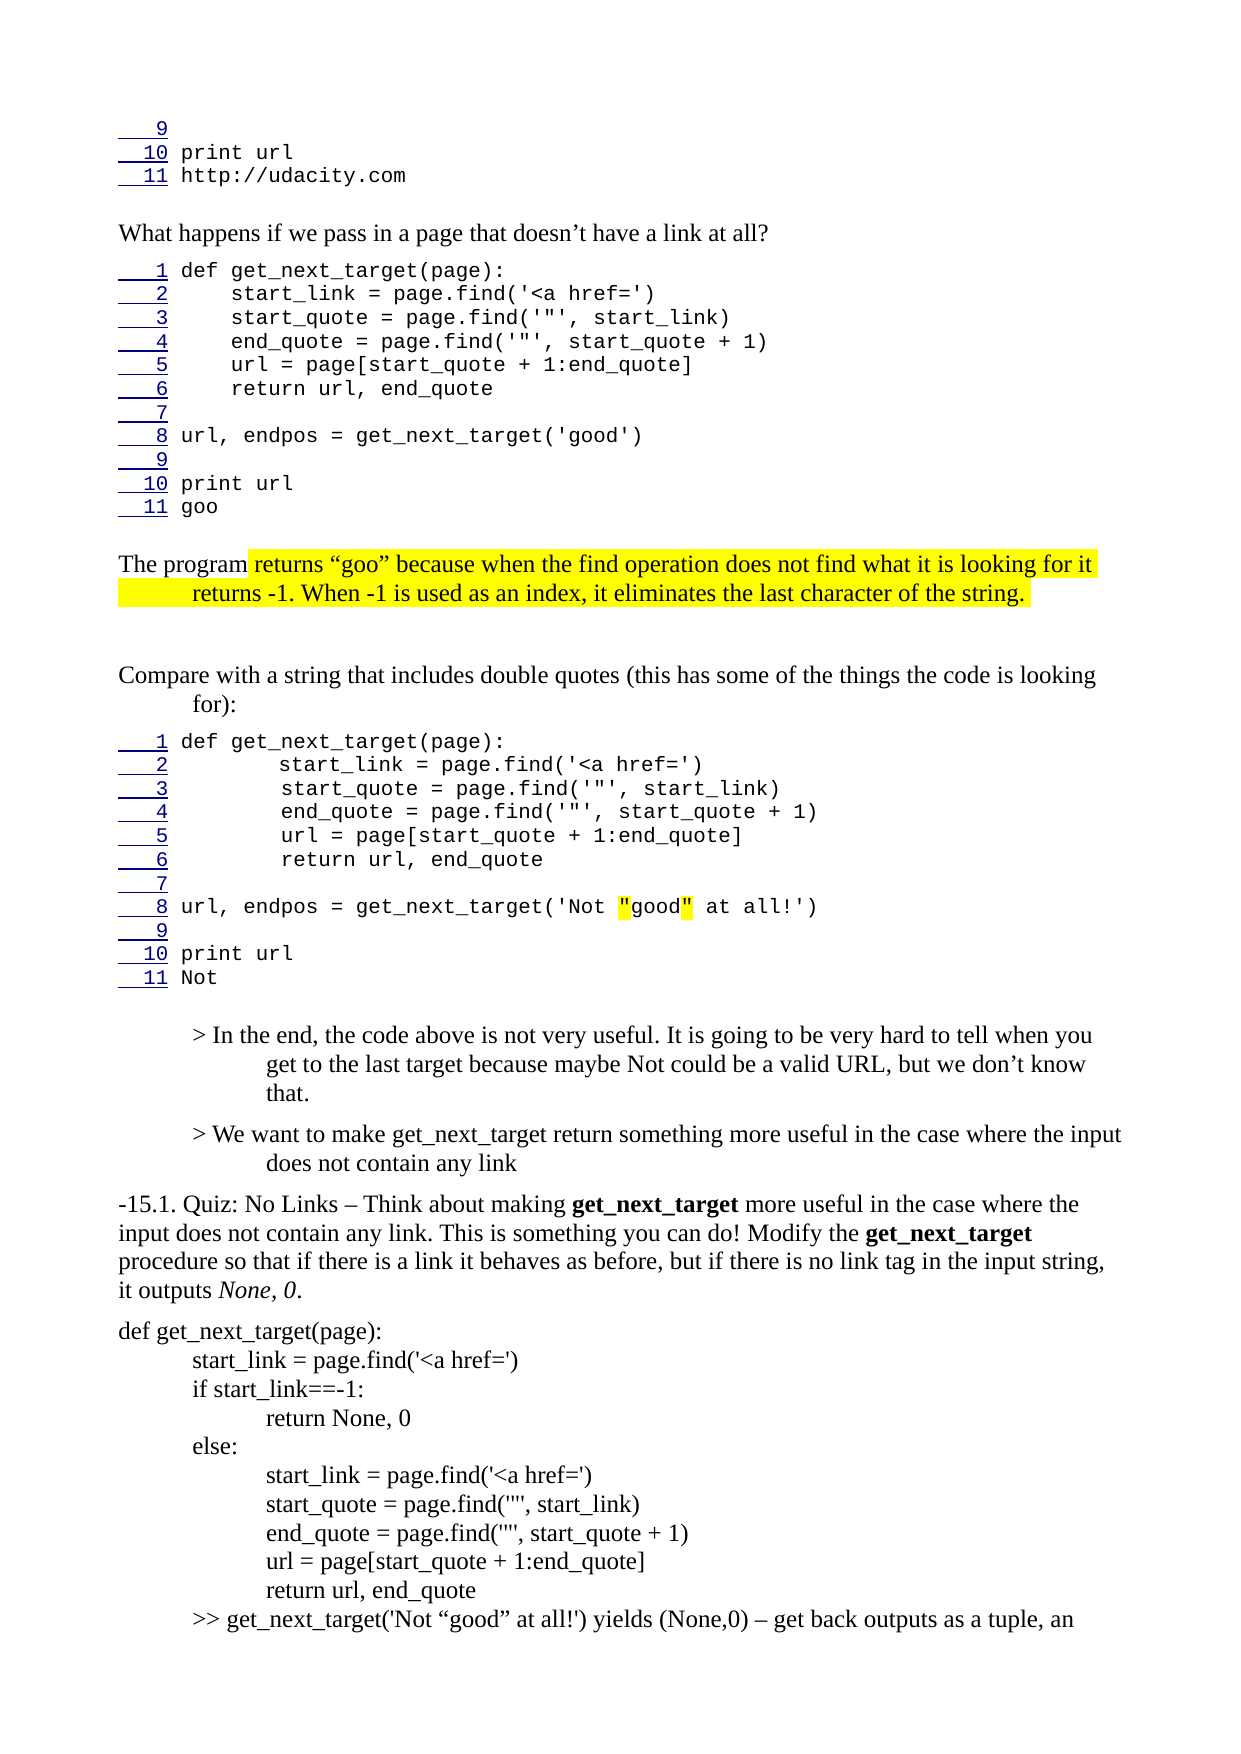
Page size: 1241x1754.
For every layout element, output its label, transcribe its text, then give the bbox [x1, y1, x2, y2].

text 2 start_link = page.find('<a href=') [118, 754, 1122, 778]
text >> get_next_target('Not “good” at all!') yields (None,0) – get back outputs as a tuple, an [118, 1604, 1122, 1633]
text 11 goo [118, 496, 1122, 520]
text 3 start_quote = page.find('"', start_link) [118, 307, 1122, 331]
text 4 end_quote = page.find('"', start_quote + 1) [118, 331, 1122, 354]
text > We want to make get_next_target return something more useful in the case where the input does not contain any link [118, 1119, 1122, 1176]
text 3 start_quote = page.find('"', start_link) [118, 778, 1122, 802]
text 1 def get_next_target(page): [118, 260, 1122, 283]
text 10 print url [118, 943, 1122, 967]
text 6 return url, end_quote [118, 849, 1122, 872]
text The program returns “goo” because when the find operation does not find what it is looking for it returns -1. When -1 is used as an index, it eliminates the last character of the string. [118, 549, 1122, 607]
text 9 [118, 449, 1122, 473]
text -15.1. Quiz: No Links – Think about making get_next_target more useful in the case where the input does not contain any link. This is something you can do! Modify the get_next_target procedure so that if there is a link it behaves as before, but if there is no link tag in the input string, it outputs None, 0. [118, 1189, 1122, 1304]
text 1 def get_next_target(page): [118, 731, 1122, 754]
text 11 Not [118, 967, 1122, 991]
text return None, 0 [118, 1403, 1122, 1431]
text 11 http://udacity.com [118, 165, 1122, 189]
text What happens if we pass in a page that doesn’t have a link at all? [118, 218, 1122, 247]
text start_quote = page.find('"', start_link) [118, 1489, 1122, 1518]
text 5 url = page[start_quote + 1:end_quote] [118, 825, 1122, 849]
text def get_next_target(page): [118, 1316, 1122, 1345]
text 5 url = page[start_quote + 1:end_quote] [118, 354, 1122, 378]
text 8 url, endpos = get_next_target('good') [118, 425, 1122, 449]
text 10 print url [118, 473, 1122, 496]
text 4 end_quote = page.find('"', start_quote + 1) [118, 802, 1122, 825]
text > In the end, the code above is not very useful. It is going to be very hard to tell when you get to the last target because maybe Not could be a valid URL, but we don’t know that. [118, 1020, 1122, 1106]
text Compare with a string that includes double quotes (this has some of the things the code is looking for): [118, 661, 1122, 718]
text start_link = page.find('<a href=') [118, 1460, 1122, 1489]
text else: [118, 1431, 1122, 1460]
text 7 [118, 402, 1122, 425]
text 8 url, endpos = get_next_target('Not "good" at all!') [118, 896, 1122, 920]
text return url, end_quote [118, 1575, 1122, 1604]
text url = page[start_quote + 1:end_quote] [118, 1546, 1122, 1575]
text 9 [118, 118, 1122, 142]
text end_quote = page.find('"', start_quote + 1) [118, 1518, 1122, 1546]
text 7 [118, 872, 1122, 896]
text 9 [118, 920, 1122, 943]
text 10 print url [118, 142, 1122, 165]
text start_link = page.find('<a href=') [118, 1345, 1122, 1374]
text 2 start_link = page.find('<a href=') [118, 283, 1122, 307]
text if start_link==-1: [118, 1374, 1122, 1403]
text 6 return url, end_quote [118, 378, 1122, 402]
